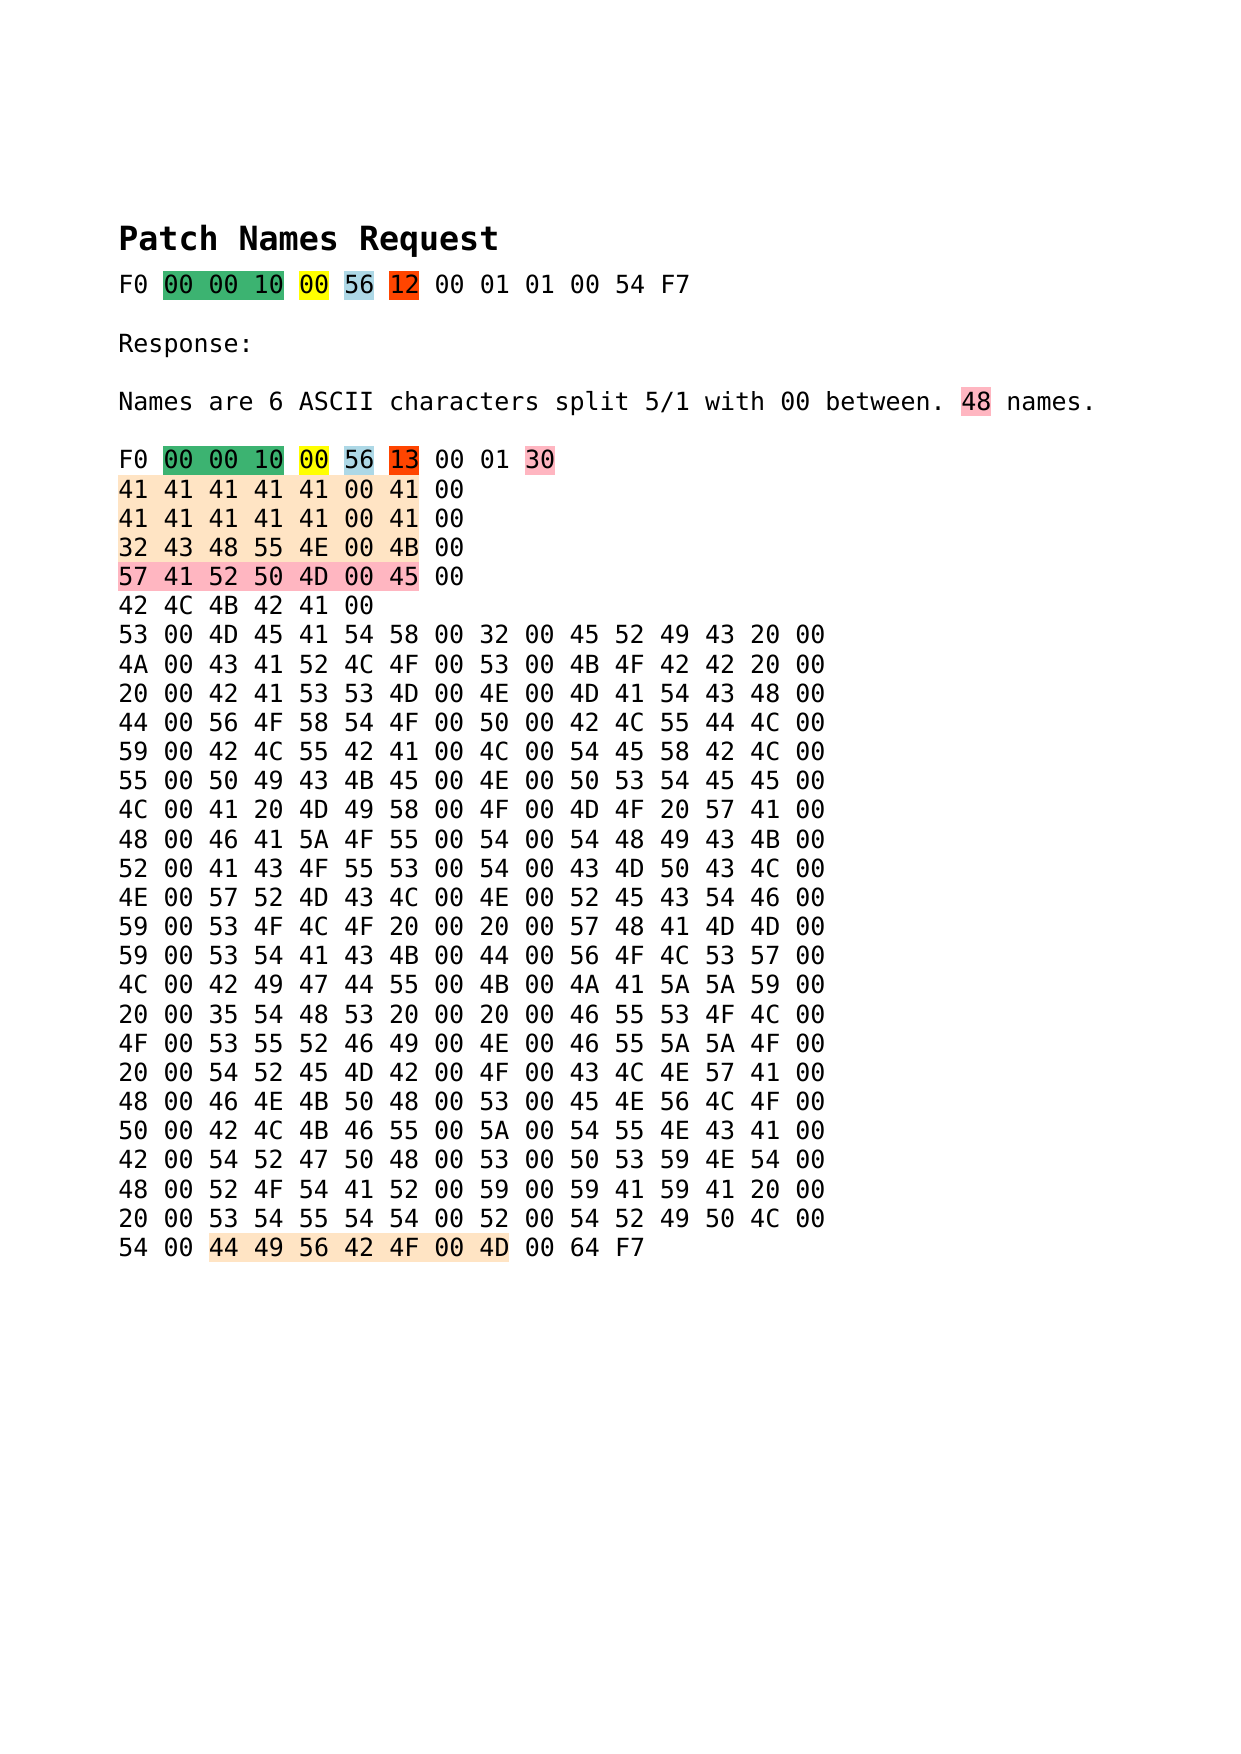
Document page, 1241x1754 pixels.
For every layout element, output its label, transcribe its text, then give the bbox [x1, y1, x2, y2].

text 54 00 44 49 56 42 4F 00 4D 00 64 F7 [118, 1233, 1122, 1262]
text 59 00 53 54 41 43 4B 00 44 00 56 4F 4C 53 57 00 [118, 941, 1122, 971]
text 20 00 35 54 48 53 20 00 20 00 46 55 53 4F 4C 00 [118, 1000, 1122, 1029]
text 42 4C 4B 42 41 00 [118, 591, 1122, 621]
text 20 00 53 54 55 54 54 00 52 00 54 52 49 50 4C 00 [118, 1204, 1122, 1233]
text 44 00 56 4F 58 54 4F 00 50 00 42 4C 55 44 4C 00 [118, 708, 1122, 737]
text 42 00 54 52 47 50 48 00 53 00 50 53 59 4E 54 00 [118, 1146, 1122, 1175]
text 48 00 52 4F 54 41 52 00 59 00 59 41 59 41 20 00 [118, 1175, 1122, 1204]
text 48 00 46 4E 4B 50 48 00 53 00 45 4E 56 4C 4F 00 [118, 1087, 1122, 1116]
text 59 00 42 4C 55 42 41 00 4C 00 54 45 58 42 4C 00 [118, 737, 1122, 766]
text F0 00 00 10 00 56 13 00 01 30 [118, 446, 1122, 475]
text F0 00 00 10 00 56 12 00 01 01 00 54 F7 [118, 271, 1122, 300]
text 4F 00 53 55 52 46 49 00 4E 00 46 55 5A 5A 4F 00 [118, 1029, 1122, 1058]
text 20 00 42 41 53 53 4D 00 4E 00 4D 41 54 43 48 00 [118, 679, 1122, 708]
text 4C 00 41 20 4D 49 58 00 4F 00 4D 4F 20 57 41 00 [118, 796, 1122, 825]
text 41 41 41 41 41 00 41 00 [118, 504, 1122, 533]
text 41 41 41 41 41 00 41 00 [118, 475, 1122, 504]
text 48 00 46 41 5A 4F 55 00 54 00 54 48 49 43 4B 00 [118, 825, 1122, 854]
text 50 00 42 4C 4B 46 55 00 5A 00 54 55 4E 43 41 00 [118, 1116, 1122, 1146]
text 4A 00 43 41 52 4C 4F 00 53 00 4B 4F 42 42 20 00 [118, 650, 1122, 679]
text Response: [118, 329, 1122, 358]
text 4E 00 57 52 4D 43 4C 00 4E 00 52 45 43 54 46 00 [118, 883, 1122, 912]
text 4C 00 42 49 47 44 55 00 4B 00 4A 41 5A 5A 59 00 [118, 971, 1122, 1000]
text 32 43 48 55 4E 00 4B 00 [118, 533, 1122, 562]
text Names are 6 ASCII characters split 5/1 with 00 between. 48 names. [118, 387, 1122, 416]
text 55 00 50 49 43 4B 45 00 4E 00 50 53 54 45 45 00 [118, 766, 1122, 796]
text 57 41 52 50 4D 00 45 00 [118, 562, 1122, 591]
text 53 00 4D 45 41 54 58 00 32 00 45 52 49 43 20 00 [118, 621, 1122, 650]
text 59 00 53 4F 4C 4F 20 00 20 00 57 48 41 4D 4D 00 [118, 912, 1122, 941]
text 52 00 41 43 4F 55 53 00 54 00 43 4D 50 43 4C 00 [118, 854, 1122, 883]
subtitle Patch Names Request [118, 219, 1122, 258]
text 20 00 54 52 45 4D 42 00 4F 00 43 4C 4E 57 41 00 [118, 1058, 1122, 1087]
